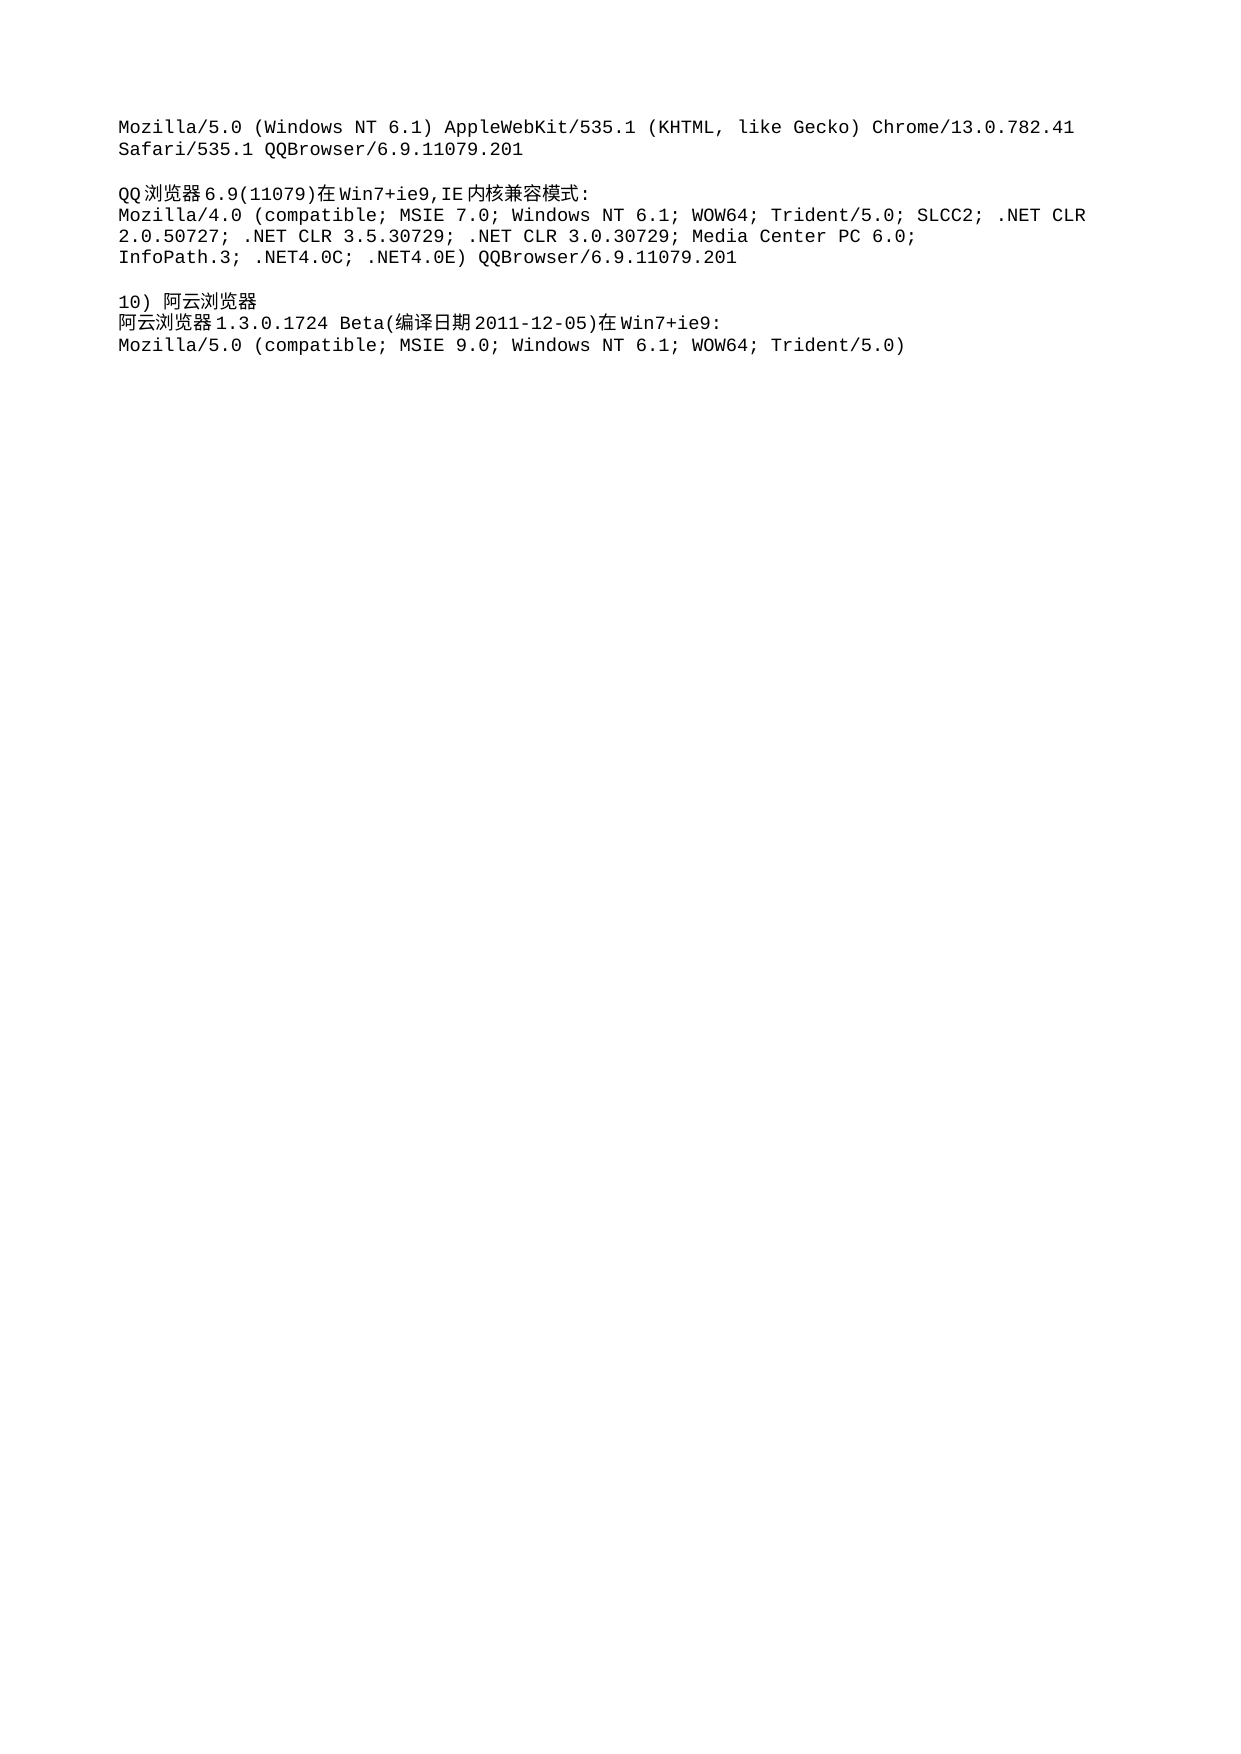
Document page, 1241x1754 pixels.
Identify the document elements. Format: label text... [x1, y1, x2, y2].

text Mozilla/4.0 (compatible; MSIE 7.0; Windows NT 6.1; WOW64; Trident/5.0; SLCC2; .NET CLR 2.0.50727; .NET CLR 3.5.30729; .NET CLR 3.0.30729; Media Center PC 6.0; InfoPath.3; .NET4.0C; .NET4.0E) QQBrowser/6.9.11079.201 [118, 206, 1122, 269]
text 10) 阿云浏览器 [118, 293, 1122, 314]
text QQ浏览器6.9(11079)在Win7+ie9,IE内核兼容模式: [118, 184, 1122, 206]
text Mozilla/5.0 (Windows NT 6.1) AppleWebKit/535.1 (KHTML, like Gecko) Chrome/13.0.782.41 Safari/535.1 QQBrowser/6.9.11079.201 [118, 118, 1122, 161]
text 阿云浏览器1.3.0.1724 Beta(编译日期2011-12-05)在Win7+ie9: [118, 314, 1122, 335]
text Mozilla/5.0 (compatible; MSIE 9.0; Windows NT 6.1; WOW64; Trident/5.0) [118, 335, 1122, 357]
